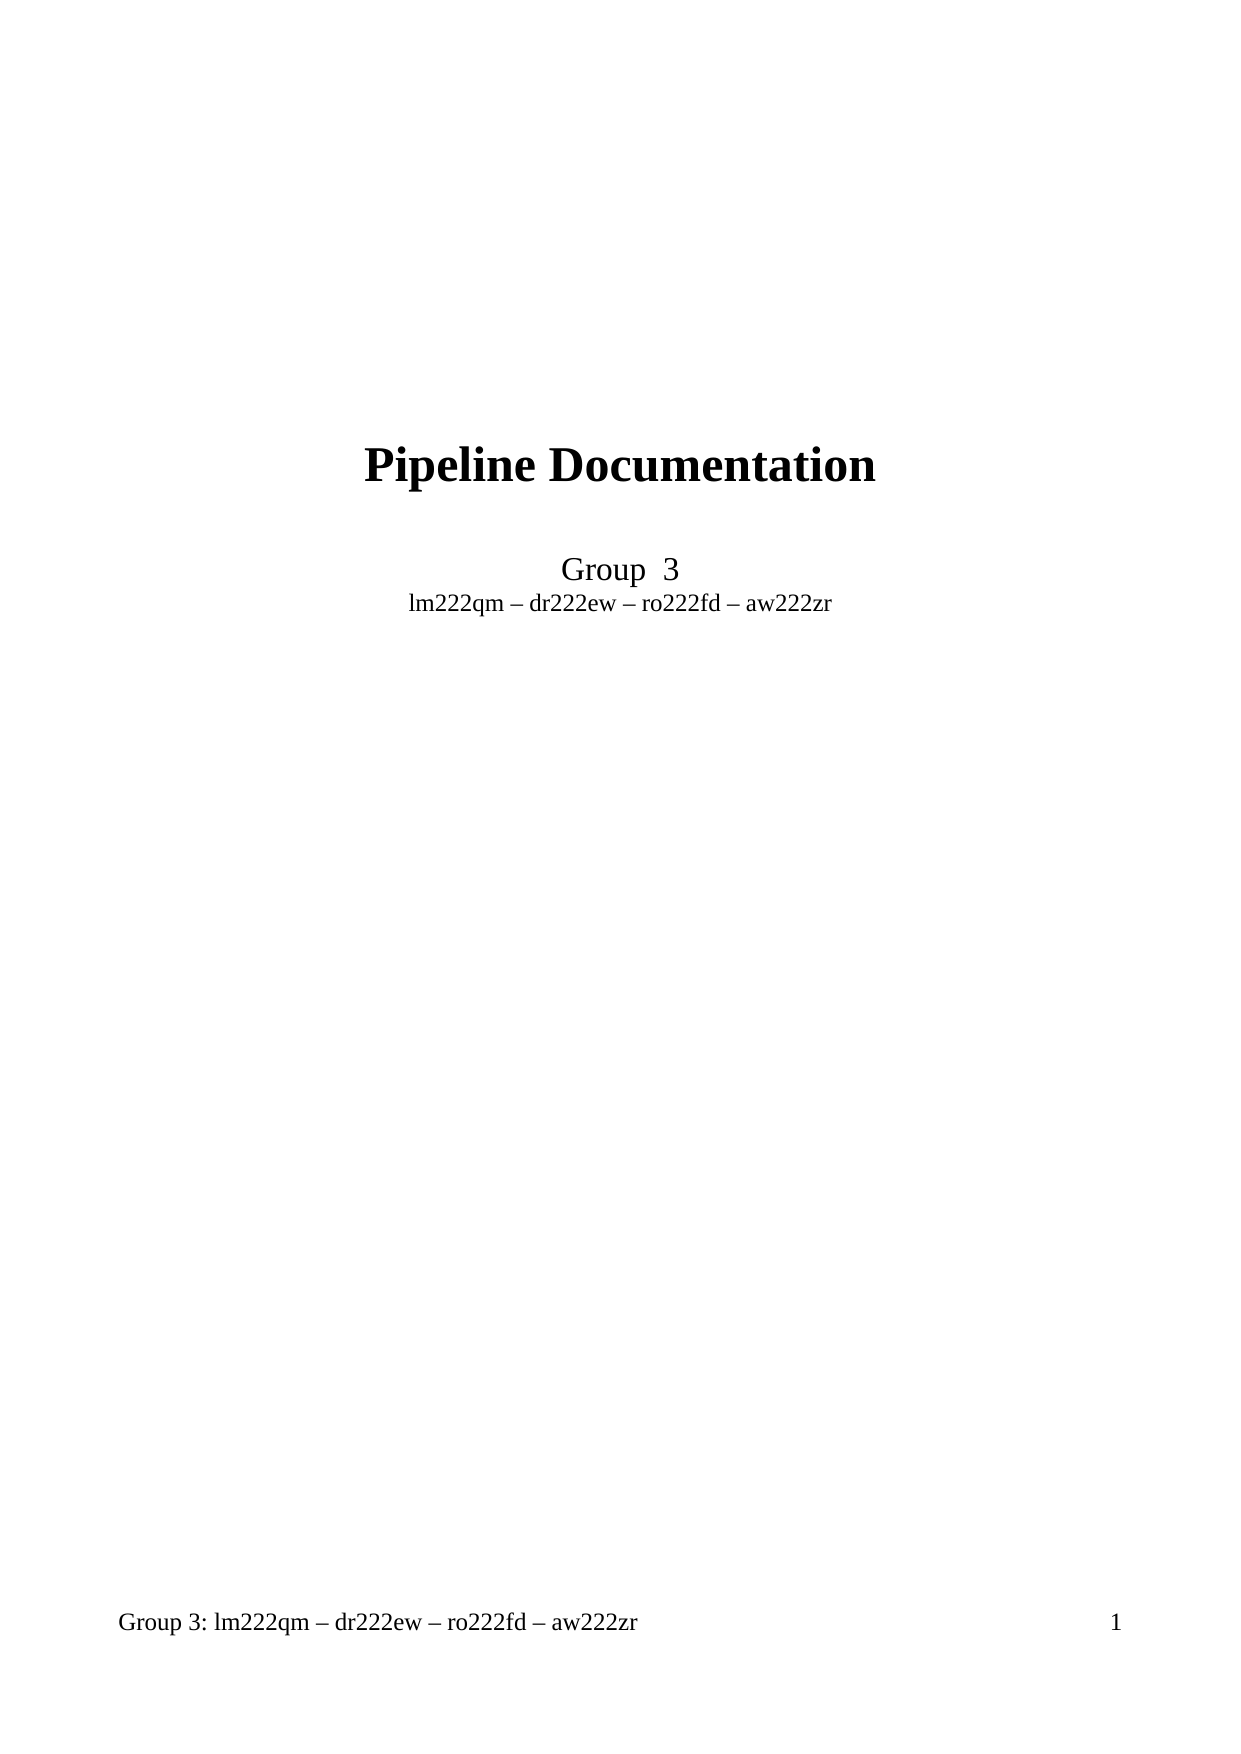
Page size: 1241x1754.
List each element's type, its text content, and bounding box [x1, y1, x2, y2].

text lm222qm – dr222ew – ro222fd – aw222zr [118, 588, 1122, 616]
text Group 3 [118, 549, 1122, 588]
text Pipeline Documentation [118, 434, 1122, 492]
